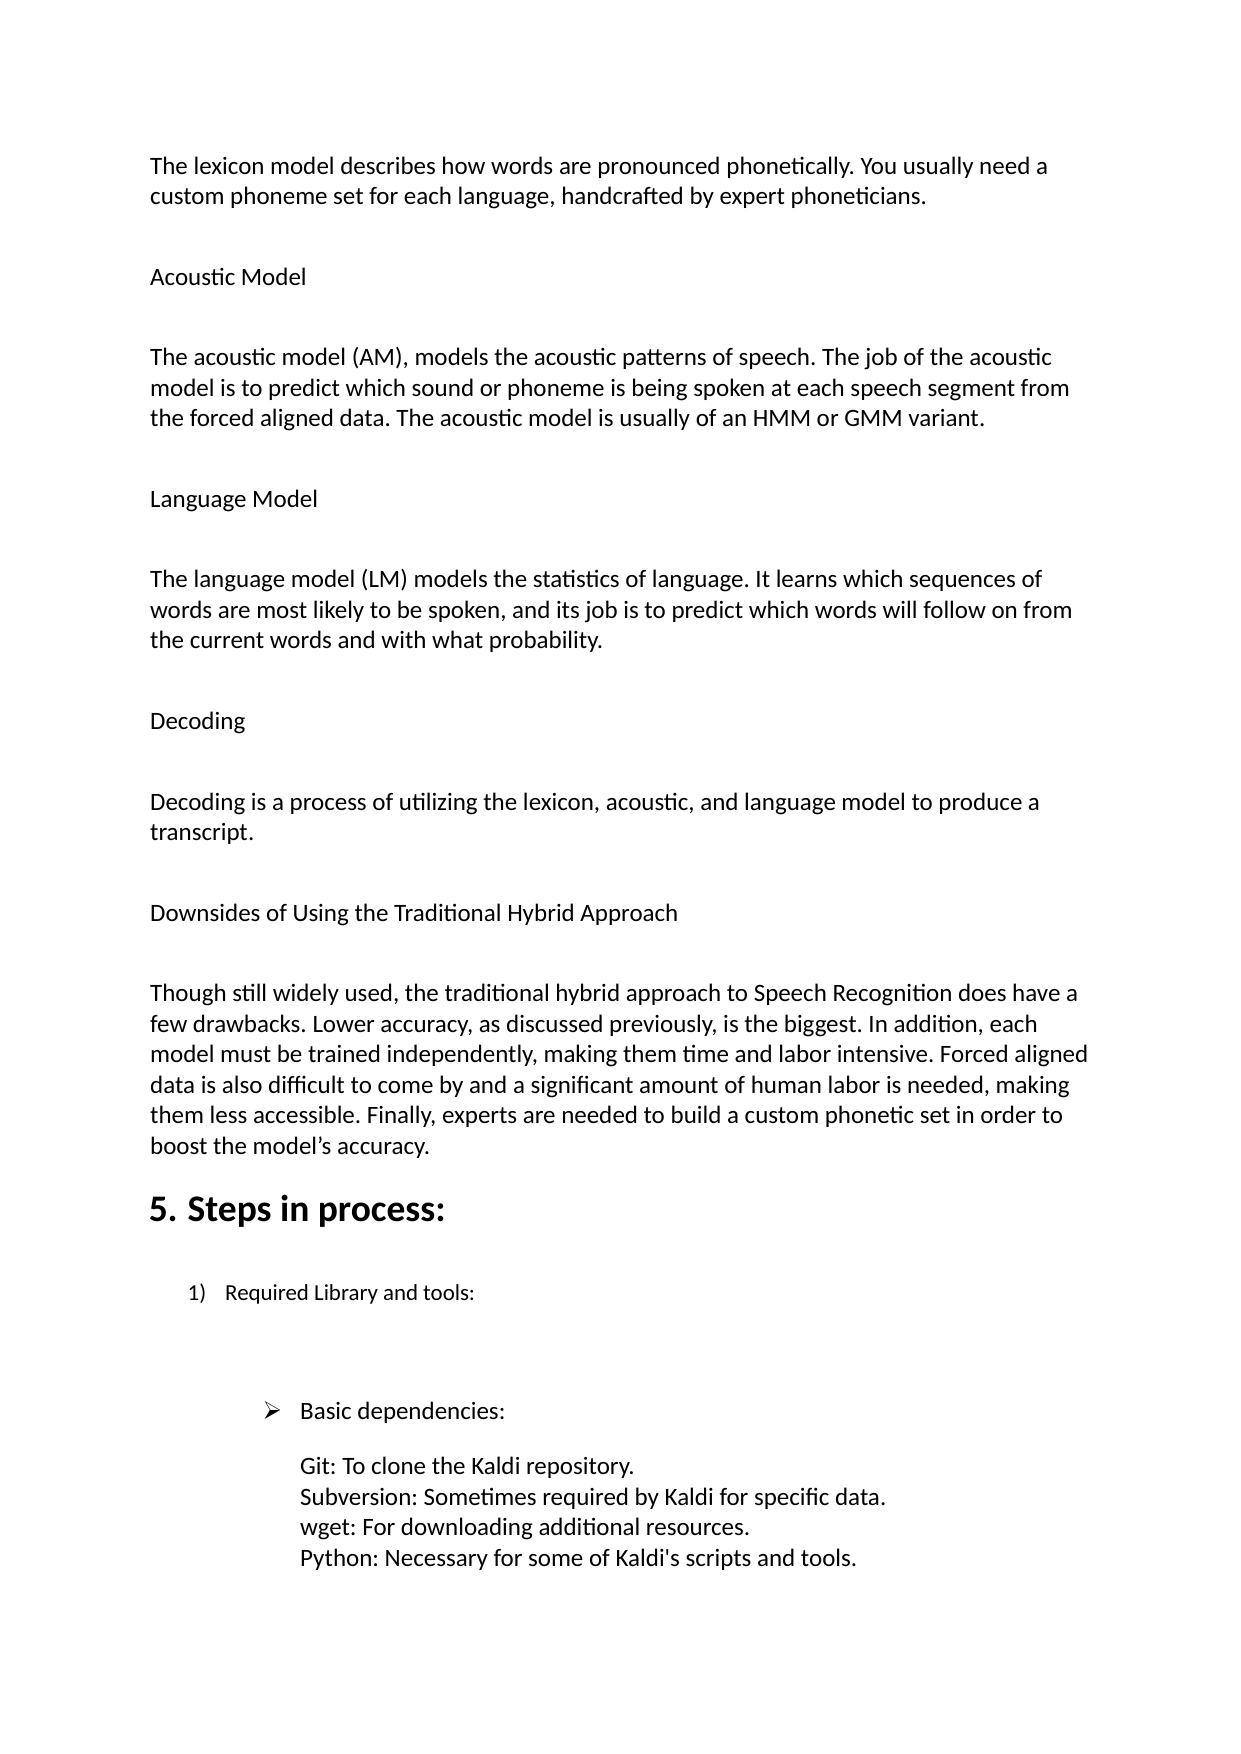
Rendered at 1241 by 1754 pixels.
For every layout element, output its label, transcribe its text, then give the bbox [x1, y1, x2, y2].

text The acoustic model (AM), models the acoustic patterns of speech. The job of the acoustic model is to predict which sound or phoneme is being spoken at each speech segment from the forced aligned data. The acoustic model is usually of an HMM or GMM variant. [150, 342, 1090, 433]
list Required Library and tools: [187, 1278, 1090, 1306]
subtitle Steps in process: [148, 1185, 1090, 1231]
text Language Model [150, 483, 1090, 514]
text Decoding [150, 705, 1090, 736]
text wget: For downloading additional resources. [225, 1511, 1090, 1542]
text Acoustic Model [150, 261, 1090, 292]
text The language model (LM) models the statistics of language. It learns which sequences of words are most likely to be spoken, and its job is to predict which words will follow on from the current words and with what probability. [150, 564, 1090, 655]
text The lexicon model describes how words are pronounced phonetically. You usually need a custom phoneme set for each language, handcrafted by expert phoneticians. [150, 150, 1090, 211]
text Git: To clone the Kaldi repository. [225, 1450, 1090, 1481]
text Though still widely used, the traditional hybrid approach to Speech Recognition does have a few drawbacks. Lower accuracy, as discussed previously, is the biggest. In addition, each model must be trained independently, making them time and labor intensive. Forced aligned data is also difficult to come by and a significant amount of human labor is needed, making them less accessible. Finally, experts are needed to build a custom phonetic set in order to boost the model’s accuracy. [150, 977, 1090, 1160]
text Python: Necessary for some of Kaldi's scripts and tools. [225, 1542, 1090, 1572]
list Basic dependencies: [262, 1395, 1090, 1425]
text Subversion: Sometimes required by Kaldi for specific data. [225, 1481, 1090, 1511]
text Downsides of Using the Traditional Hybrid Approach [150, 897, 1090, 927]
text Decoding is a process of utilizing the lexicon, acoustic, and language model to produce a transcript. [150, 786, 1090, 847]
